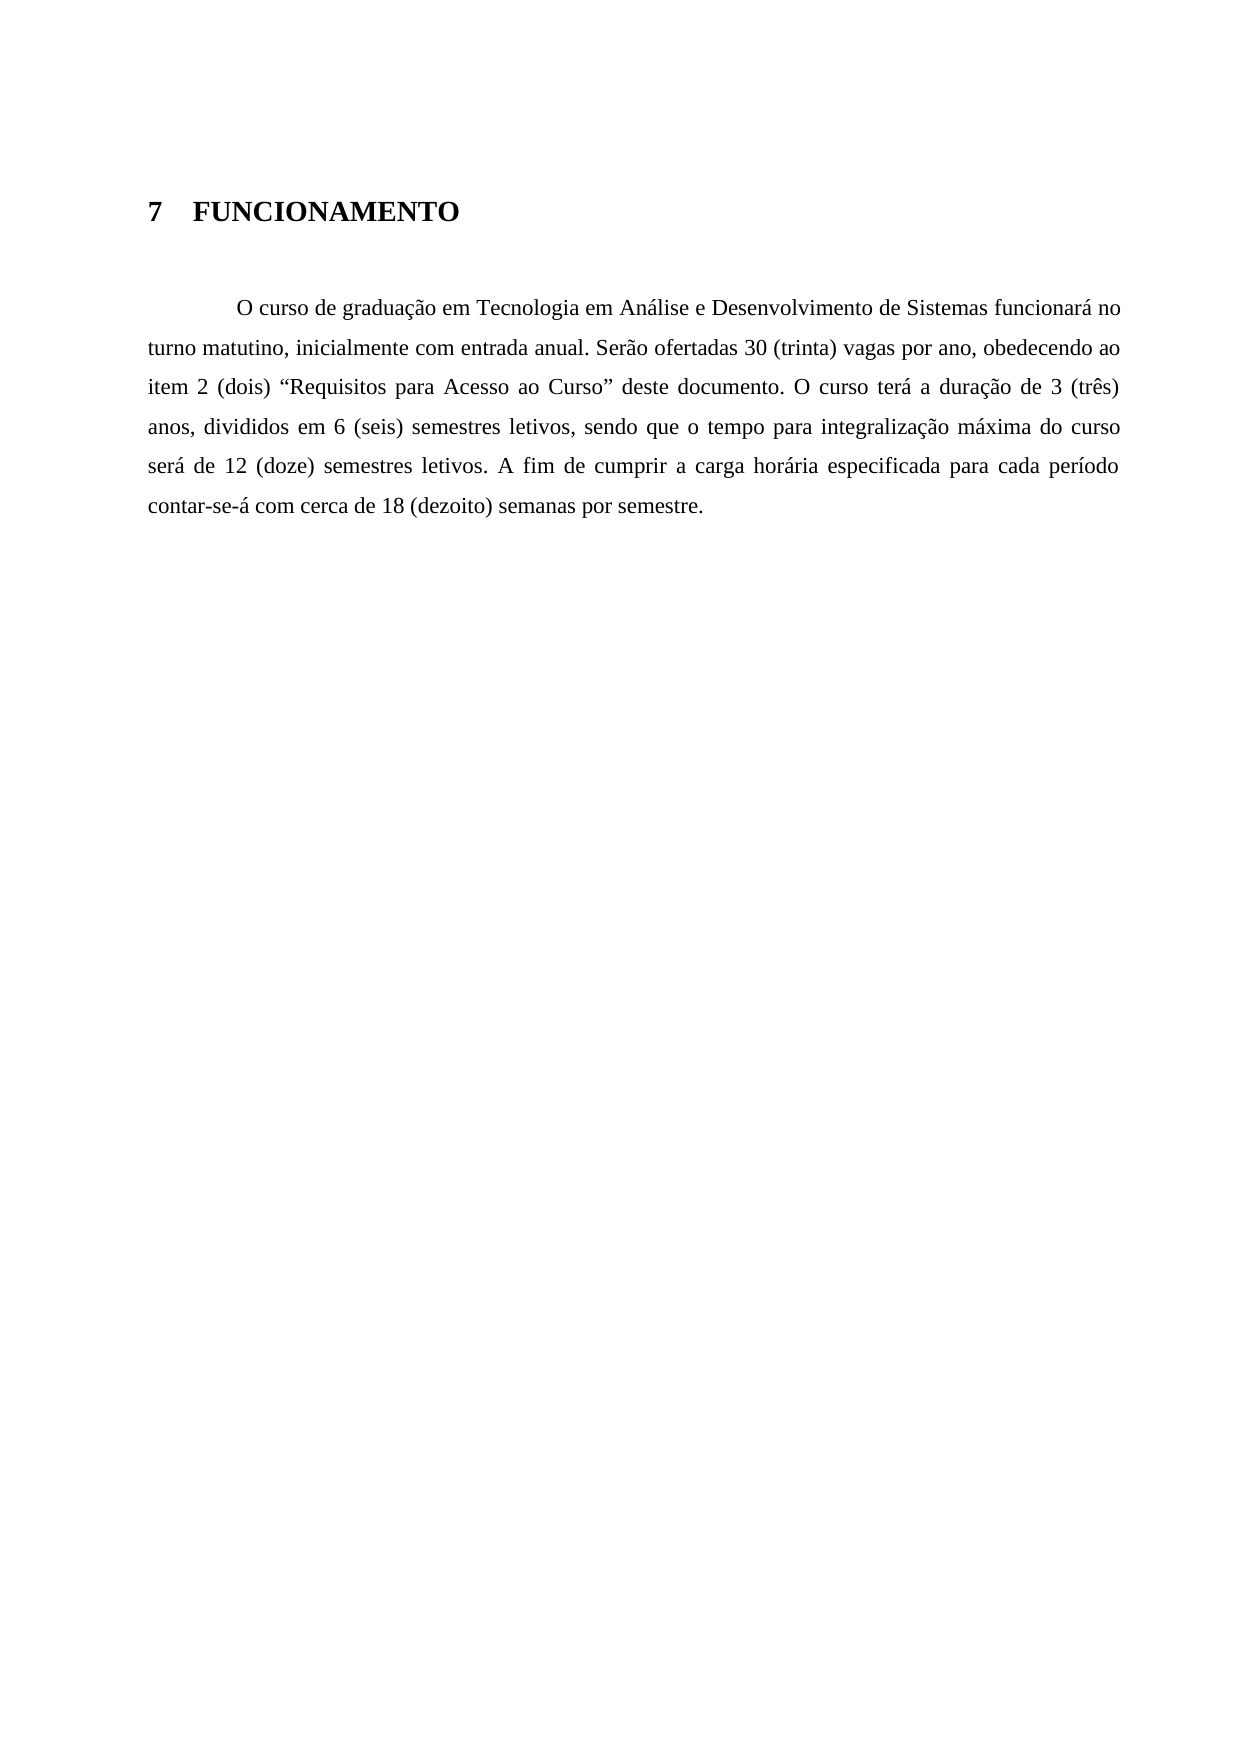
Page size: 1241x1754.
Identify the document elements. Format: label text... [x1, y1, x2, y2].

subtitle FUNCIONAMENTO [460, 194, 1122, 228]
text O curso de graduação em Tecnologia em Análise e Desenvolvimento de Sistemas funcionará no turno matutino, inicialmente com entrada anual. Serão ofertadas 30 (trinta) vagas por ano, obedecendo ao item 2 (dois) “Requisitos para Acesso ao Curso” deste documento. O curso terá a duração de 3 (três) anos, divididos em 6 (seis) semestres letivos, sendo que o tempo para integralização máxima do curso será de 12 (doze) semestres letivos. A fim de cumprir a carga horária especificada para cada período contar-se-á com cerca de 18 (dezoito) semanas por semestre. [148, 294, 1122, 334]
text O curso de graduação em Tecnologia em Análise e Desenvolvimento de Sistemas funcionará no turno matutino, inicialmente com entrada anual. Serão ofertadas 30 (trinta) vagas por ano, obedecendo ao item 2 (dois) “Requisitos para Acesso ao Curso” deste documento. O curso terá a duração de 3 (três) anos, divididos em 6 (seis) semestres letivos, sendo que o tempo para integralização máxima do curso será de 12 (doze) semestres letivos. A fim de cumprir a carga horária especificada para cada período contar-se-á com cerca de 18 (dezoito) semanas por semestre. [148, 360, 1122, 374]
text O curso de graduação em Tecnologia em Análise e Desenvolvimento de Sistemas funcionará no turno matutino, inicialmente com entrada anual. Serão ofertadas 30 (trinta) vagas por ano, obedecendo ao item 2 (dois) “Requisitos para Acesso ao Curso” deste documento. O curso terá a duração de 3 (três) anos, divididos em 6 (seis) semestres letivos, sendo que o tempo para integralização máxima do curso será de 12 (doze) semestres letivos. A fim de cumprir a carga horária especificada para cada período contar-se-á com cerca de 18 (dezoito) semanas por semestre. [148, 479, 1122, 518]
text O curso de graduação em Tecnologia em Análise e Desenvolvimento de Sistemas funcionará no turno matutino, inicialmente com entrada anual. Serão ofertadas 30 (trinta) vagas por ano, obedecendo ao item 2 (dois) “Requisitos para Acesso ao Curso” deste documento. O curso terá a duração de 3 (três) anos, divididos em 6 (seis) semestres letivos, sendo que o tempo para integralização máxima do curso será de 12 (doze) semestres letivos. A fim de cumprir a carga horária especificada para cada período contar-se-á com cerca de 18 (dezoito) semanas por semestre. [148, 400, 1122, 413]
subtitle FUNCIONAMENTO [148, 194, 193, 228]
text O curso de graduação em Tecnologia em Análise e Desenvolvimento de Sistemas funcionará no turno matutino, inicialmente com entrada anual. Serão ofertadas 30 (trinta) vagas por ano, obedecendo ao item 2 (dois) “Requisitos para Acesso ao Curso” deste documento. O curso terá a duração de 3 (três) anos, divididos em 6 (seis) semestres letivos, sendo que o tempo para integralização máxima do curso será de 12 (doze) semestres letivos. A fim de cumprir a carga horária especificada para cada período contar-se-á com cerca de 18 (dezoito) semanas por semestre. [148, 439, 1122, 453]
